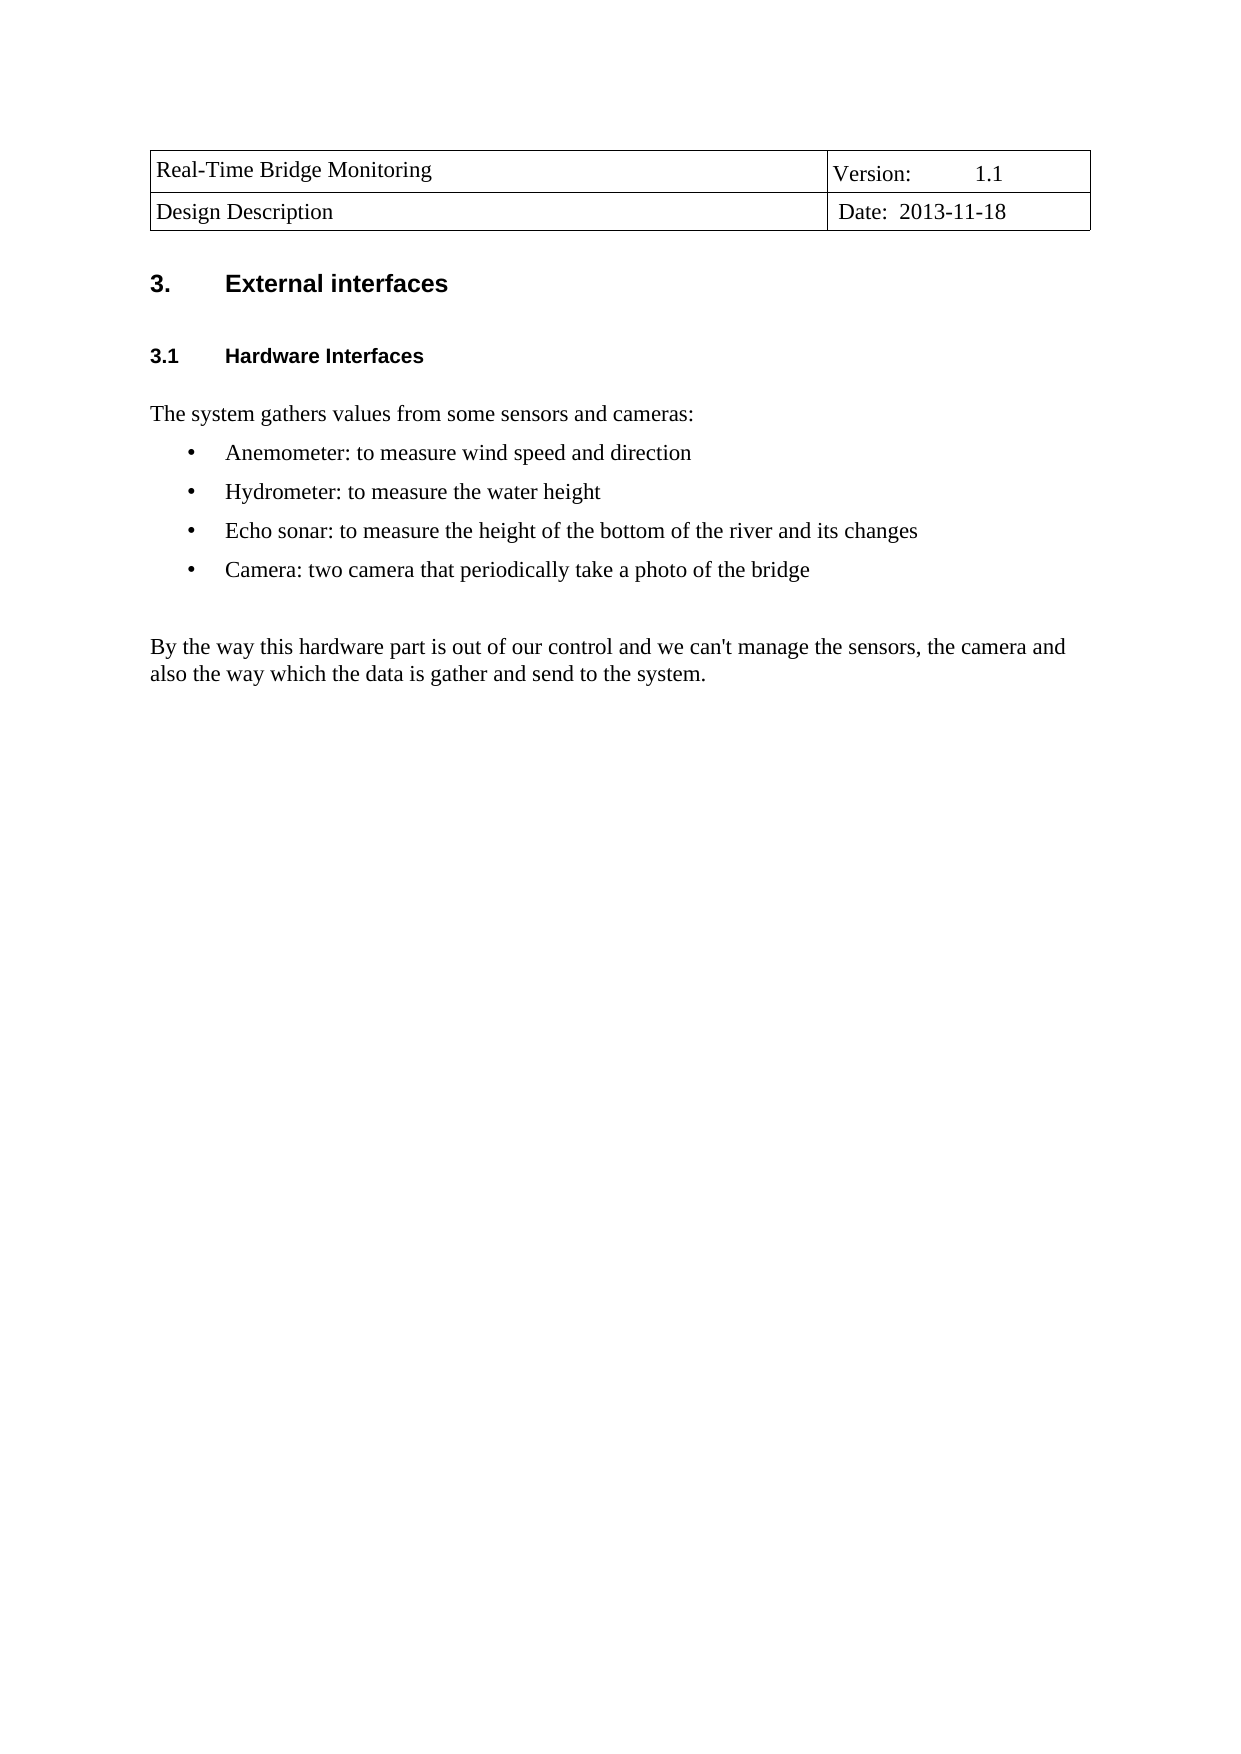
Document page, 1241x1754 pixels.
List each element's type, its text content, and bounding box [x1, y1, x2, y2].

text The system gathers values from some sensors and cameras: [150, 400, 1090, 427]
list Hydrometer: to measure the water height [187, 478, 1090, 504]
subtitle External interfaces [150, 269, 1090, 298]
text By the way this hardware part is out of our control and we can't manage the sensors, the camera and also the way which the data is gather and send to the system. [150, 633, 1090, 686]
list Echo sonar: to measure the height of the bottom of the river and its changes [187, 517, 1090, 543]
list Anemometer: to measure wind speed and direction [187, 439, 1090, 466]
subtitle Hardware Interfaces [150, 343, 1090, 368]
list Camera: two camera that periodically take a photo of the bridge [187, 556, 1090, 582]
